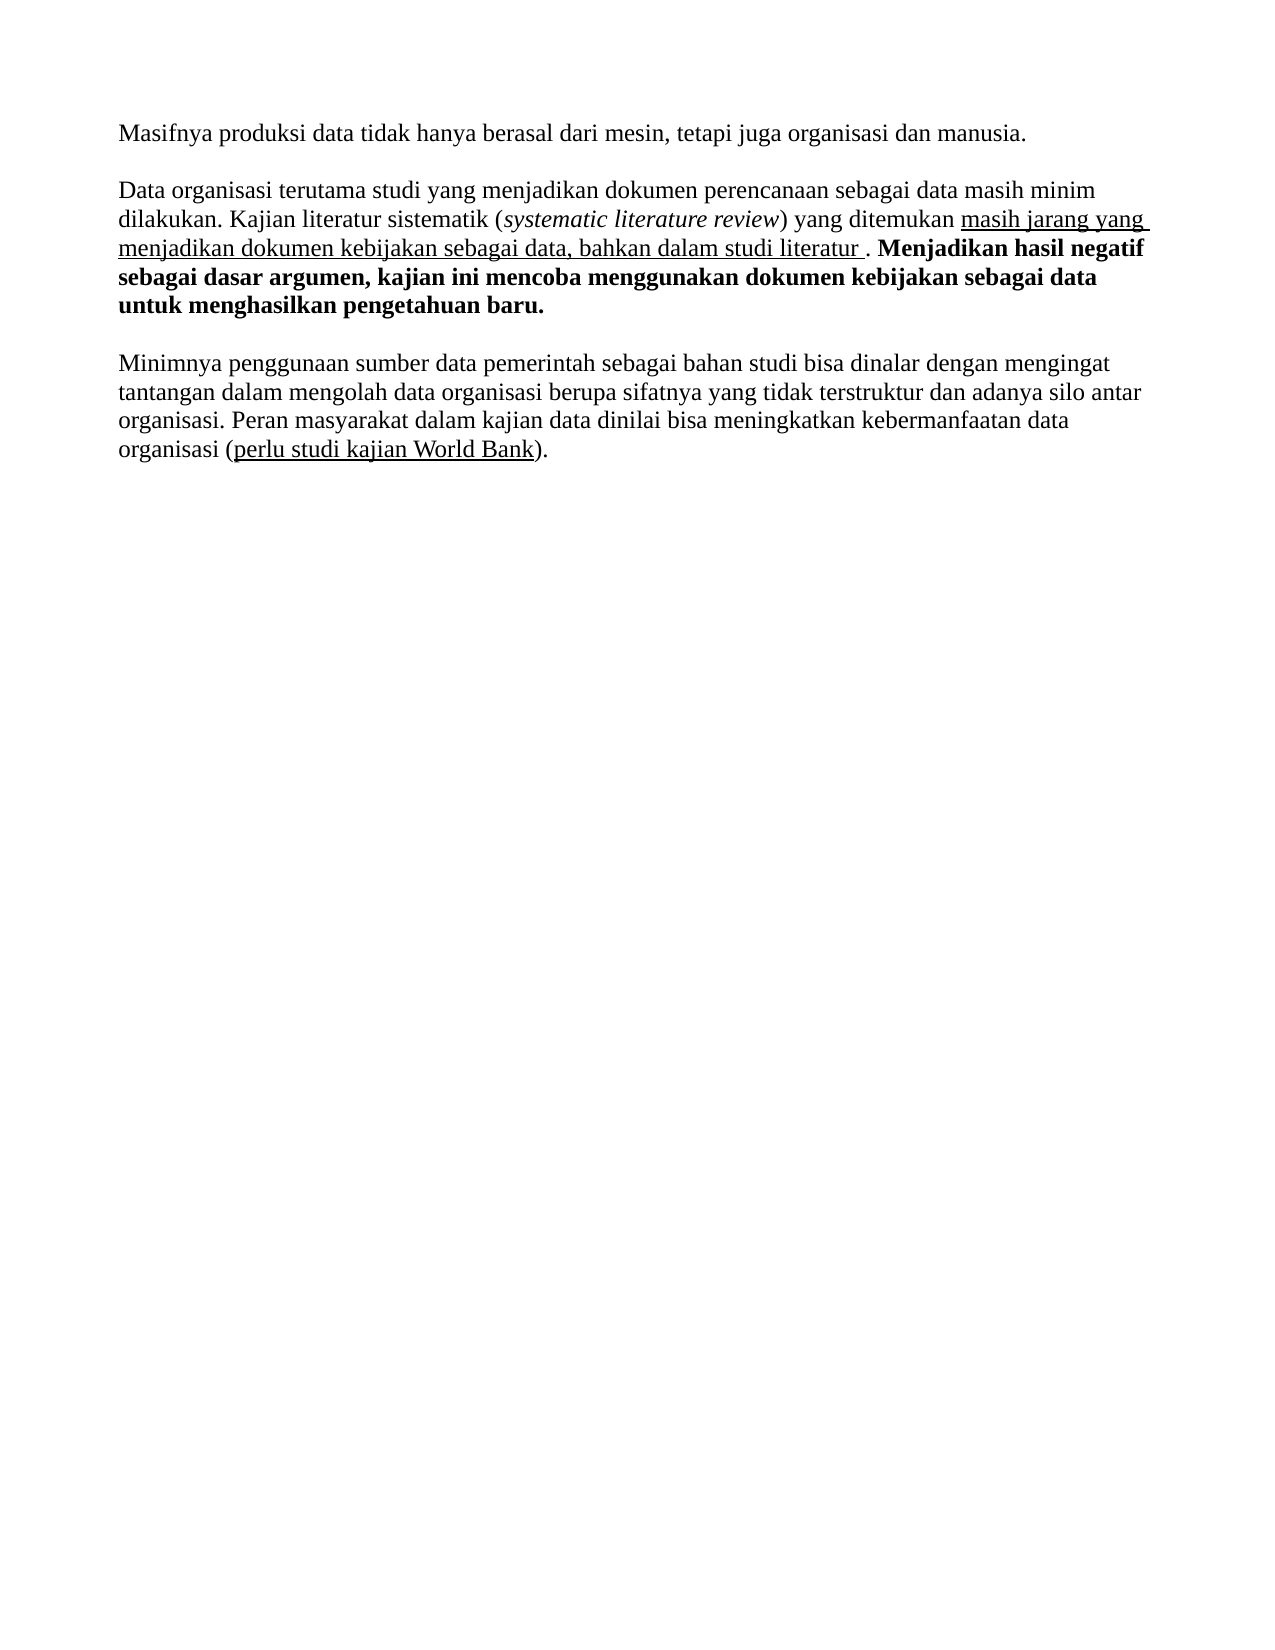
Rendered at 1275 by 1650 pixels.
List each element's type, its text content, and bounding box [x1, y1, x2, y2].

text Data organisasi terutama studi yang menjadikan dokumen perencanaan sebagai data masih minim dilakukan. Kajian literatur sistematik (systematic literature review) yang ditemukan masih jarang yang menjadikan dokumen kebijakan sebagai data, bahkan dalam studi literatur . Menjadikan hasil negatif sebagai dasar argumen, kajian ini mencoba menggunakan dokumen kebijakan sebagai data untuk menghasilkan pengetahuan baru. [118, 176, 1157, 319]
text Minimnya penggunaan sumber data pemerintah sebagai bahan studi bisa dinalar dengan mengingat tantangan dalam mengolah data organisasi berupa sifatnya yang tidak terstruktur dan adanya silo antar organisasi. Peran masyarakat dalam kajian data dinilai bisa meningkatkan kebermanfaatan data organisasi (perlu studi kajian World Bank). [118, 348, 1157, 463]
text Masifnya produksi data tidak hanya berasal dari mesin, tetapi juga organisasi dan manusia. [118, 118, 1157, 147]
